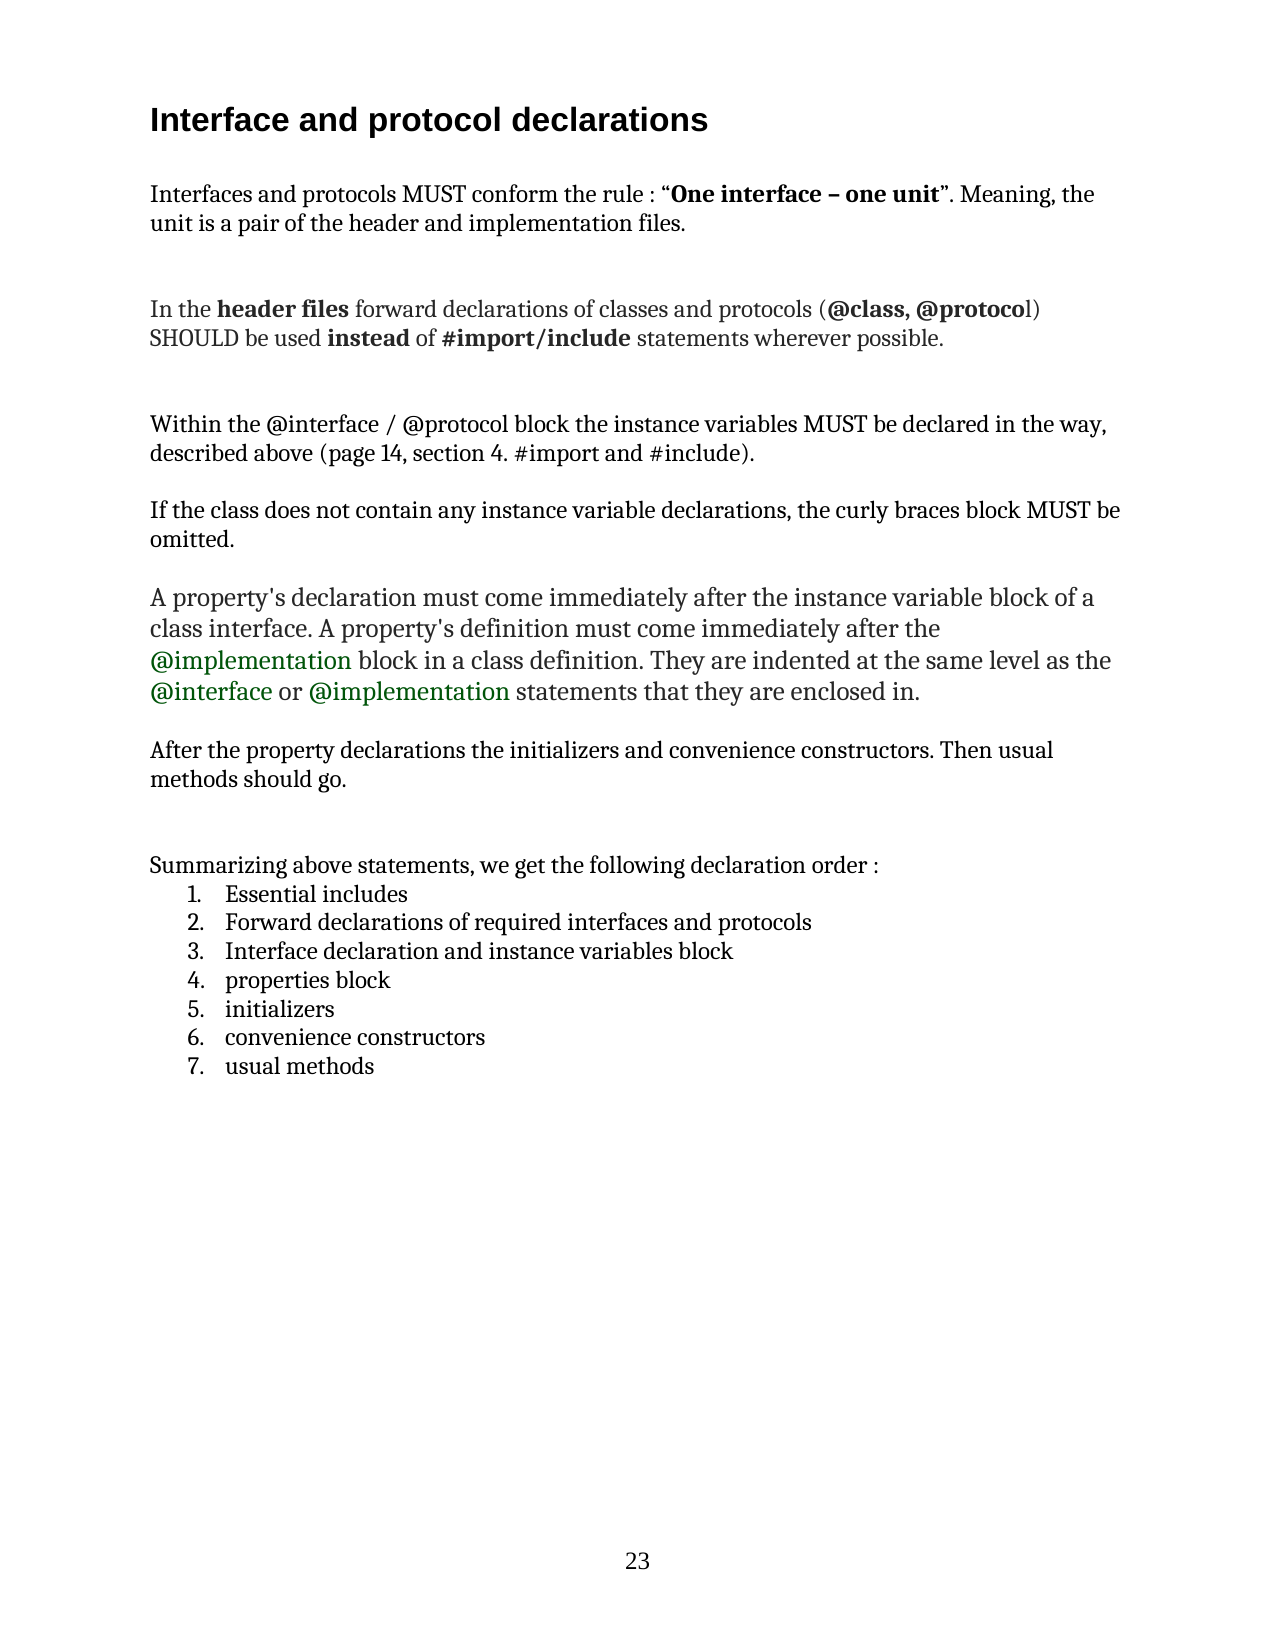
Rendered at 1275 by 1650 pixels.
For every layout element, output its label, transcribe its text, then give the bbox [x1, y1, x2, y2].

list Forward declarations of required interfaces and protocols [187, 908, 1125, 937]
list Essential includes [187, 879, 1125, 908]
list convenience constructors [187, 1023, 1125, 1052]
text Interfaces and protocols MUST conform the rule : “One interface – one unit”. Meaning, the unit is a pair of the header and implementation files. [150, 180, 1125, 237]
subtitle Interface and protocol declarations [150, 100, 1125, 139]
text Summarizing above statements, we get the following declaration order : [150, 851, 1125, 879]
text A property's declaration must come immediately after the instance variable block of a class interface. A property's definition must come immediately after the @implementation block in a class definition. They are indented at the same level as the @interface or @implementation statements that they are enclosed in. [150, 582, 1125, 707]
list initializers [187, 994, 1125, 1023]
text Within the @interface / @protocol block the instance variables MUST be declared in the way, described above (page 14, section 4. #import and #include). [150, 410, 1125, 467]
text In the header files forward declarations of classes and protocols (@class, @protocol) SHOULD be used instead of #import/include statements wherever possible. [150, 295, 1125, 352]
list usual methods [187, 1052, 1125, 1081]
text After the property declarations the initializers and convenience constructors. Then usual methods should go. [150, 736, 1125, 793]
list Interface declaration and instance variables block [187, 937, 1125, 966]
text If the class does not contain any instance variable declarations, the curly braces block MUST be omitted. [150, 496, 1125, 554]
list properties block [187, 966, 1125, 994]
